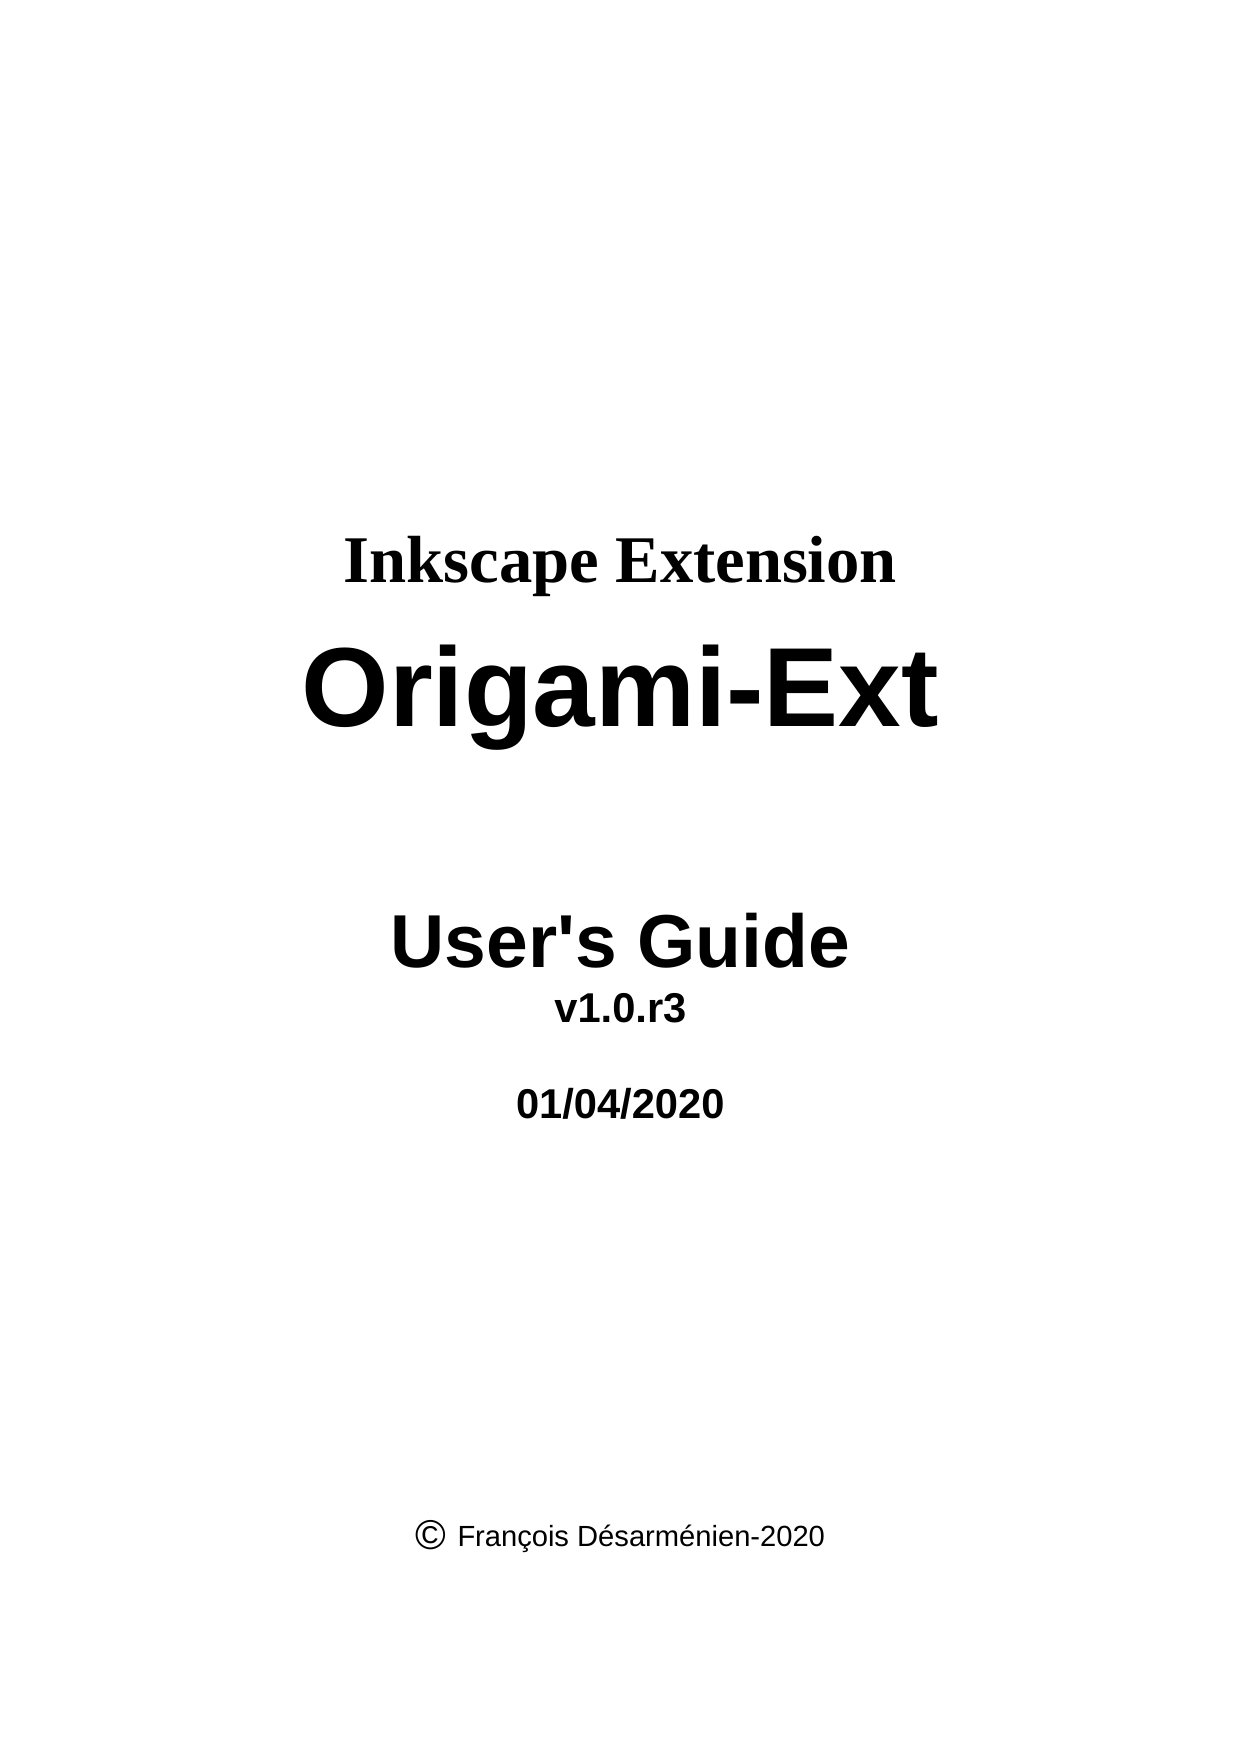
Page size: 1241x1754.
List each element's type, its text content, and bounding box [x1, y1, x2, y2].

text Origami-Ext [88, 621, 1152, 750]
text © François Désarménien-2020 [88, 1510, 1152, 1558]
text 01/04/2020 [88, 1079, 1152, 1127]
text User's Guide [88, 897, 1152, 983]
text Inkscape Extension [88, 521, 1152, 597]
text v1.0.r3 [88, 983, 1152, 1031]
